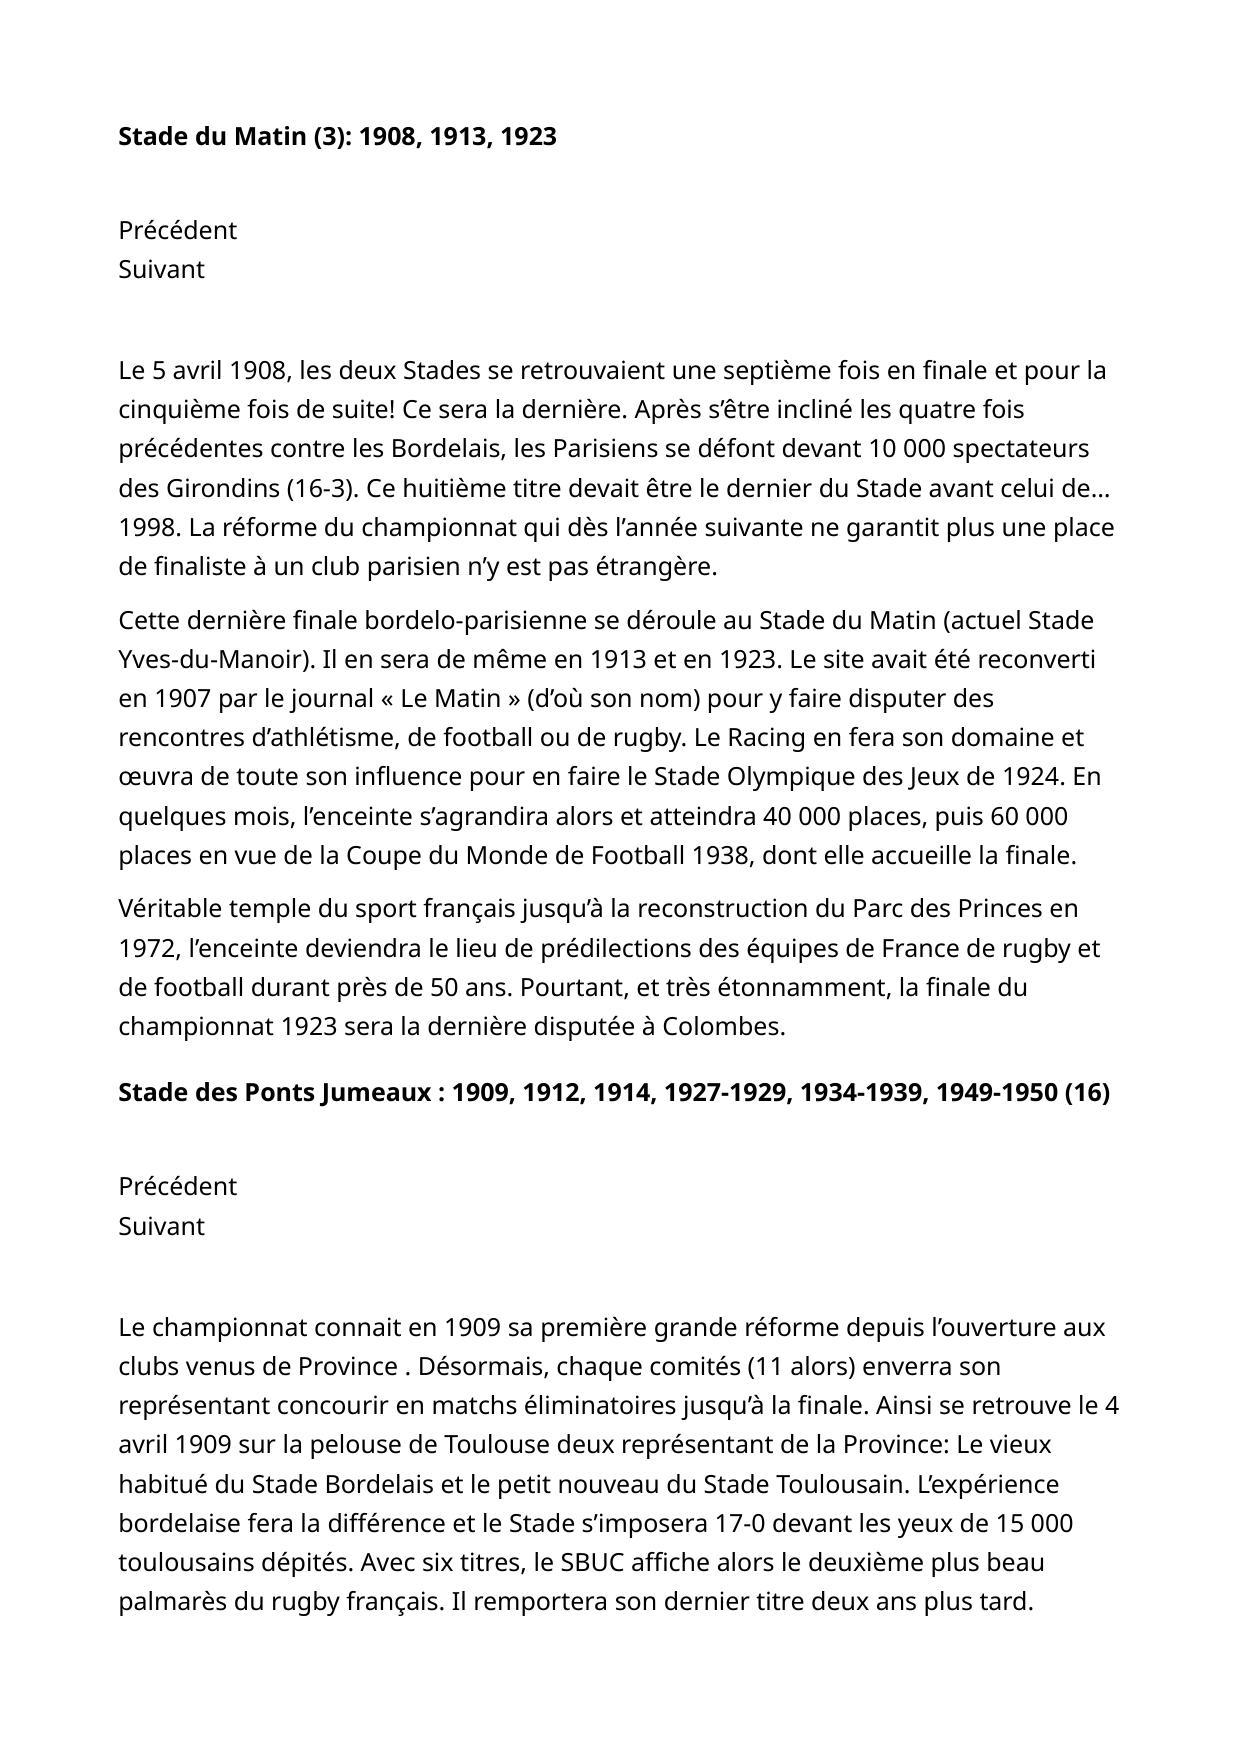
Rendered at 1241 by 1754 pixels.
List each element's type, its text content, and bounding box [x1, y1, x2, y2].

subtitle Stade des Ponts Jumeaux : 1909, 1912, 1914, 1927-1929, 1934-1939, 1949-1950 (16) [118, 1075, 1122, 1109]
text Le 5 avril 1908, les deux Stades se retrouvaient une septième fois en finale et pour la cinquième fois de suite! Ce sera la dernière. Après s’être incliné les quatre fois précédentes contre les Bordelais, les Parisiens se défont devant 10 000 spectateurs des Girondins (16-3). Ce huitième titre devait être le dernier du Stade avant celui de… 1998. La réforme du championnat qui dès l’année suivante ne garantit plus une place de finaliste à un club parisien n’y est pas étrangère. [118, 353, 1122, 583]
text Suivant [118, 251, 1122, 286]
text Précédent [118, 1169, 1122, 1203]
subtitle Stade du Matin (3): 1908, 1913, 1923 [118, 118, 1122, 152]
text Cette dernière finale bordelo-parisienne se déroule au Stade du Matin (actuel Stade Yves-du-Manoir). Il en sera de même en 1913 et en 1923. Le site avait été reconverti en 1907 par le journal « Le Matin » (d’où son nom) pour y faire disputer des rencontres d’athlétisme, de football ou de rugby. Le Racing en fera son domaine et œuvra de toute son influence pour en faire le Stade Olympique des Jeux de 1924. En quelques mois, l’enceinte s’agrandira alors et atteindra 40 000 places, puis 60 000 places en vue de la Coupe du Monde de Football 1938, dont elle accueille la finale. [118, 602, 1122, 871]
text Véritable temple du sport français jusqu’à la reconstruction du Parc des Princes en 1972, l’enceinte deviendra le lieu de prédilections des équipes de France de rugby et de football durant près de 50 ans. Pourtant, et très étonnamment, la finale du championnat 1923 sera la dernière disputée à Colombes. [118, 891, 1122, 1043]
text Suivant [118, 1208, 1122, 1242]
text Précédent [118, 212, 1122, 246]
text Le championnat connait en 1909 sa première grande réforme depuis l’ouverture aux clubs venus de Province . Désormais, chaque comités (11 alors) enverra son représentant concourir en matchs éliminatoires jusqu’à la finale. Ainsi se retrouve le 4 avril 1909 sur la pelouse de Toulouse deux représentant de la Province: Le vieux habitué du Stade Bordelais et le petit nouveau du Stade Toulousain. L’expérience bordelaise fera la différence et le Stade s’imposera 17-0 devant les yeux de 15 000 toulousains dépités. Avec six titres, le SBUC affiche alors le deuxième plus beau palmarès du rugby français. Il remportera son dernier titre deux ans plus tard. [118, 1309, 1122, 1618]
